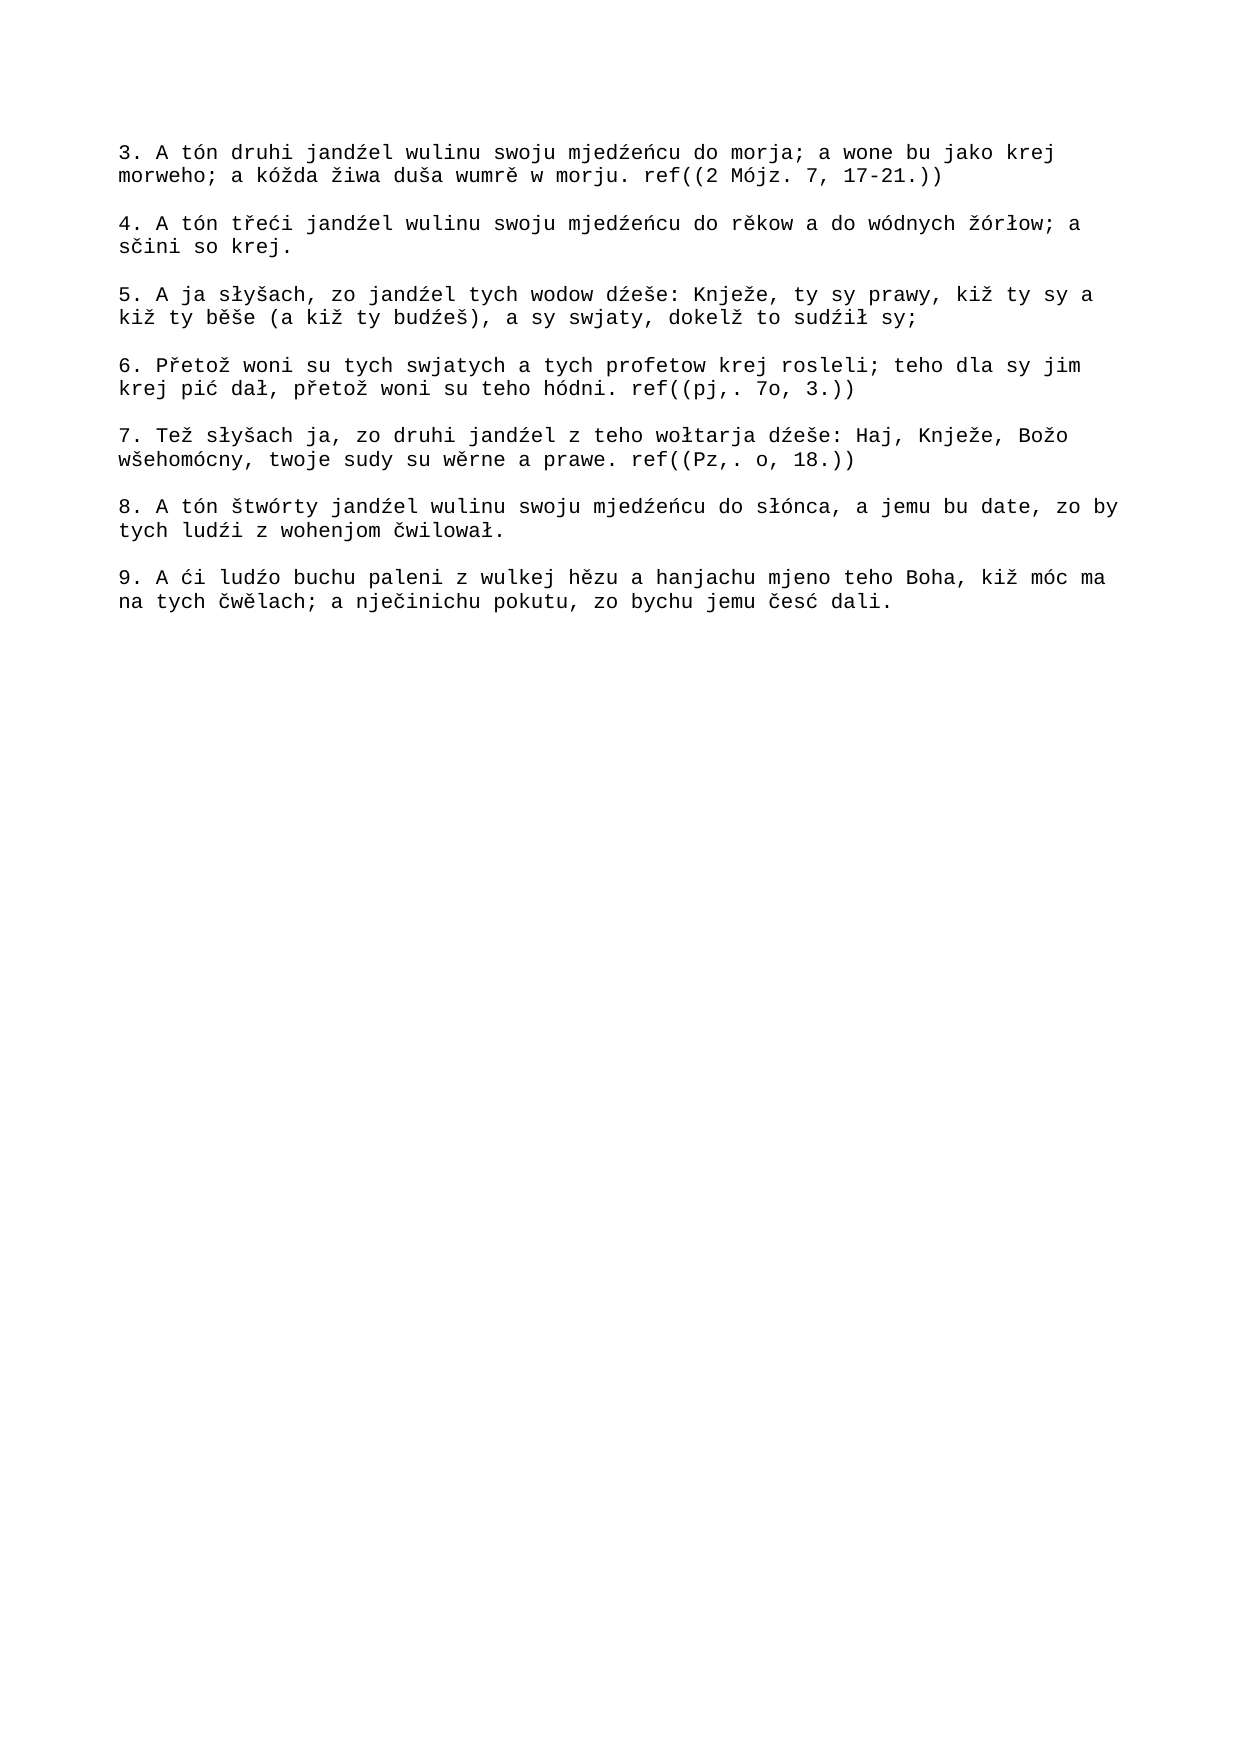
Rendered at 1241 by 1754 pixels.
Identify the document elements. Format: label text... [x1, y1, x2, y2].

text 3. A tón druhi jandźel wulinu swoju mjedźeńcu do morja; a wone bu jako krej morweho; a kóžda žiwa duša wumrě w morju. ref((2 Mójz. 7, 17-21.)) [118, 142, 1122, 189]
text 7. Tež słyšach ja, zo druhi jandźel z teho wołtarja dźeše: Haj, Knježe, Božo wšehomócny, twoje sudy su wěrne a prawe. ref((Pz,. o, 18.)) [118, 426, 1122, 473]
text 6. Přetož woni su tych swjatych a tych profetow krej rosleli; teho dla sy jim krej pić dał, přetož woni su teho hódni. ref((pj,. 7o, 3.)) [118, 354, 1122, 402]
text 5. A ja słyšach, zo jandźel tych wodow dźeše: Knježe, ty sy prawy, kiž ty sy a kiž ty běše (a kiž ty budźeš), a sy swjaty, dokelž to sudźił sy; [118, 284, 1122, 331]
text 8. A tón štwórty jandźel wulinu swoju mjedźeńcu do słónca, a jemu bu date, zo by tych ludźi z wohenjom čwilował. [118, 496, 1122, 544]
text 9. A ći ludźo buchu paleni z wulkej hězu a hanjachu mjeno teho Boha, kiž móc ma na tych čwělach; a nječinichu pokutu, zo bychu jemu česć dali. [118, 567, 1122, 615]
text 4. A tón třeći jandźel wulinu swoju mjedźeńcu do rěkow a do wódnych žórłow; a sčini so krej. [118, 213, 1122, 260]
